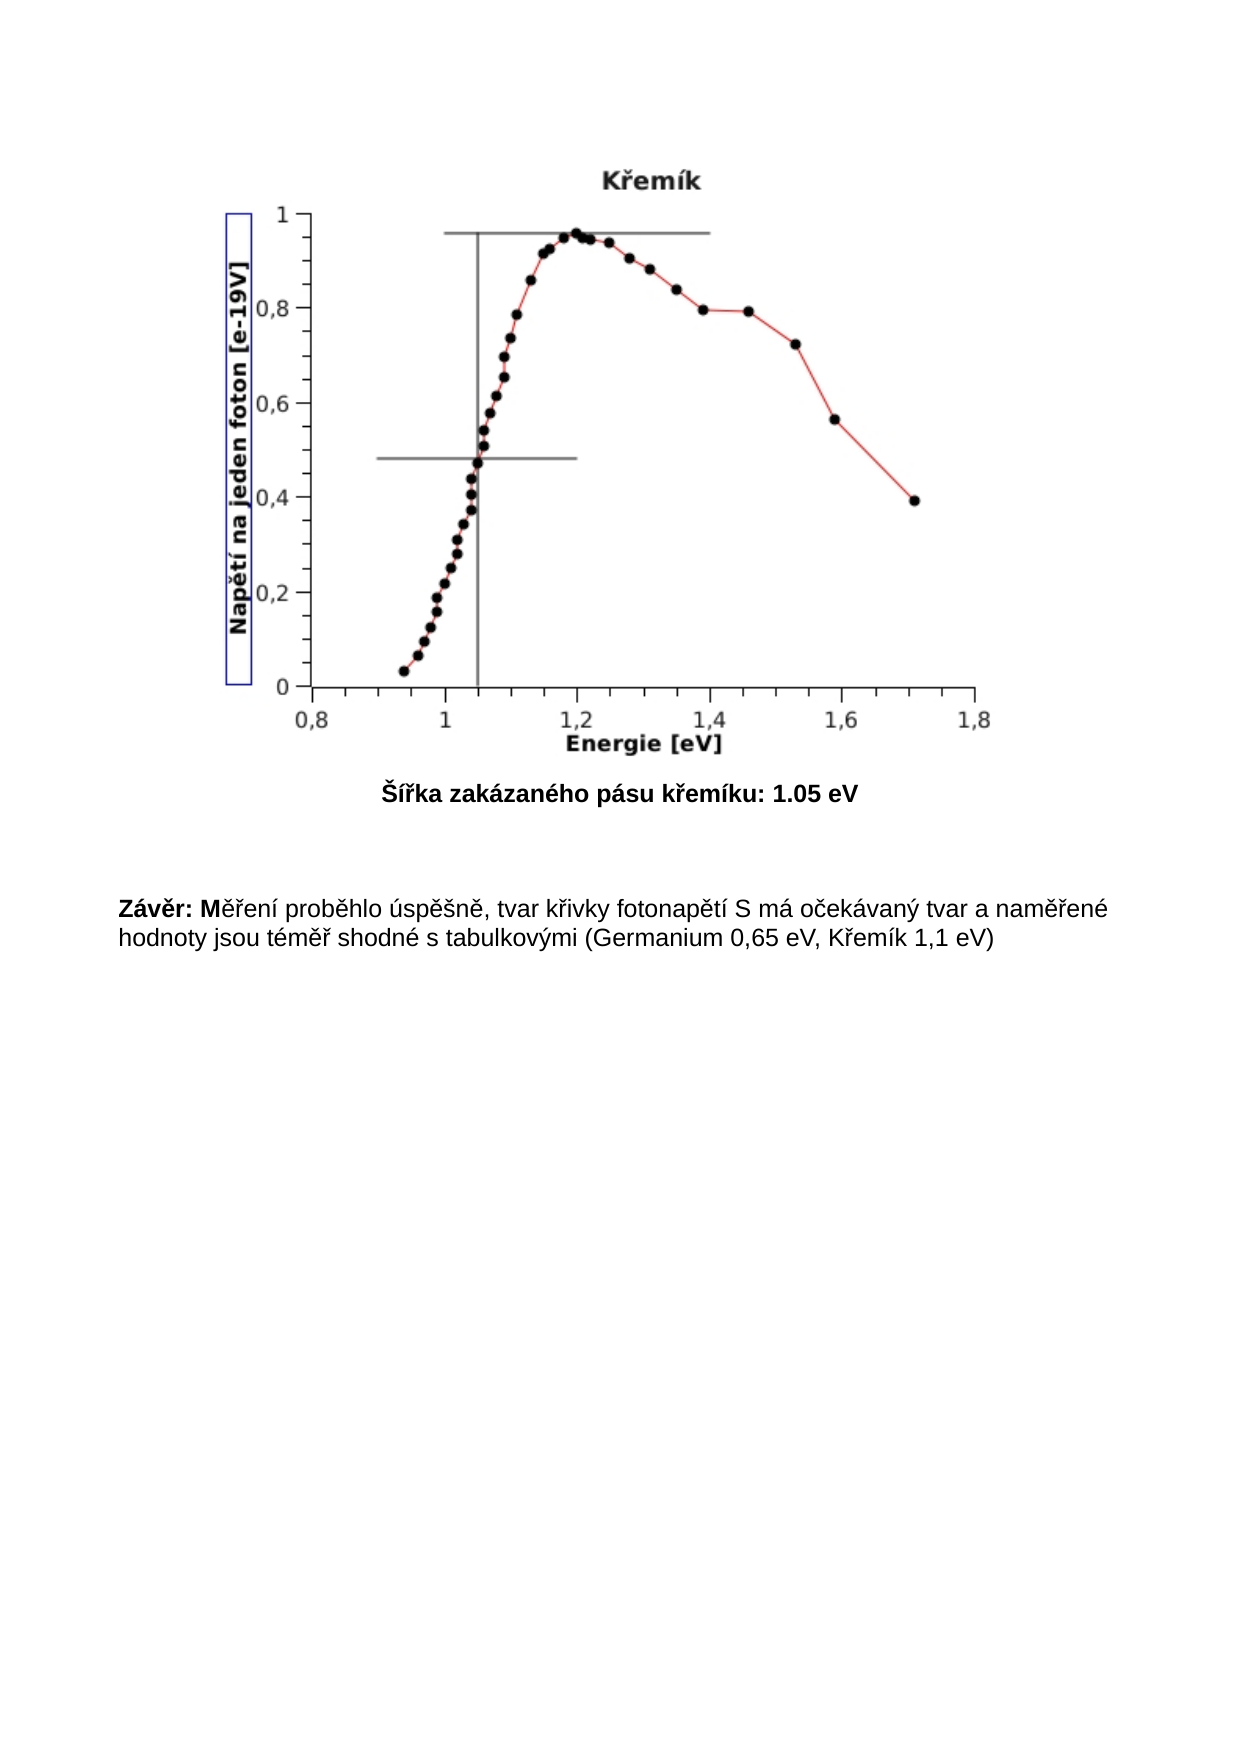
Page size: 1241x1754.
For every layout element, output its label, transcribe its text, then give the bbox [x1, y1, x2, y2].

text Závěr: Měření proběhlo úspěšně, tvar křivky fotonapětí S má očekávaný tvar a naměřené hodnoty jsou téměř shodné s tabulkovými (Germanium 0,65 eV, Křemík 1,1 eV) [118, 894, 1122, 952]
picture [218, 157, 1001, 767]
text Šířka zakázaného pásu křemíku: 1.05 eV [118, 779, 1122, 808]
